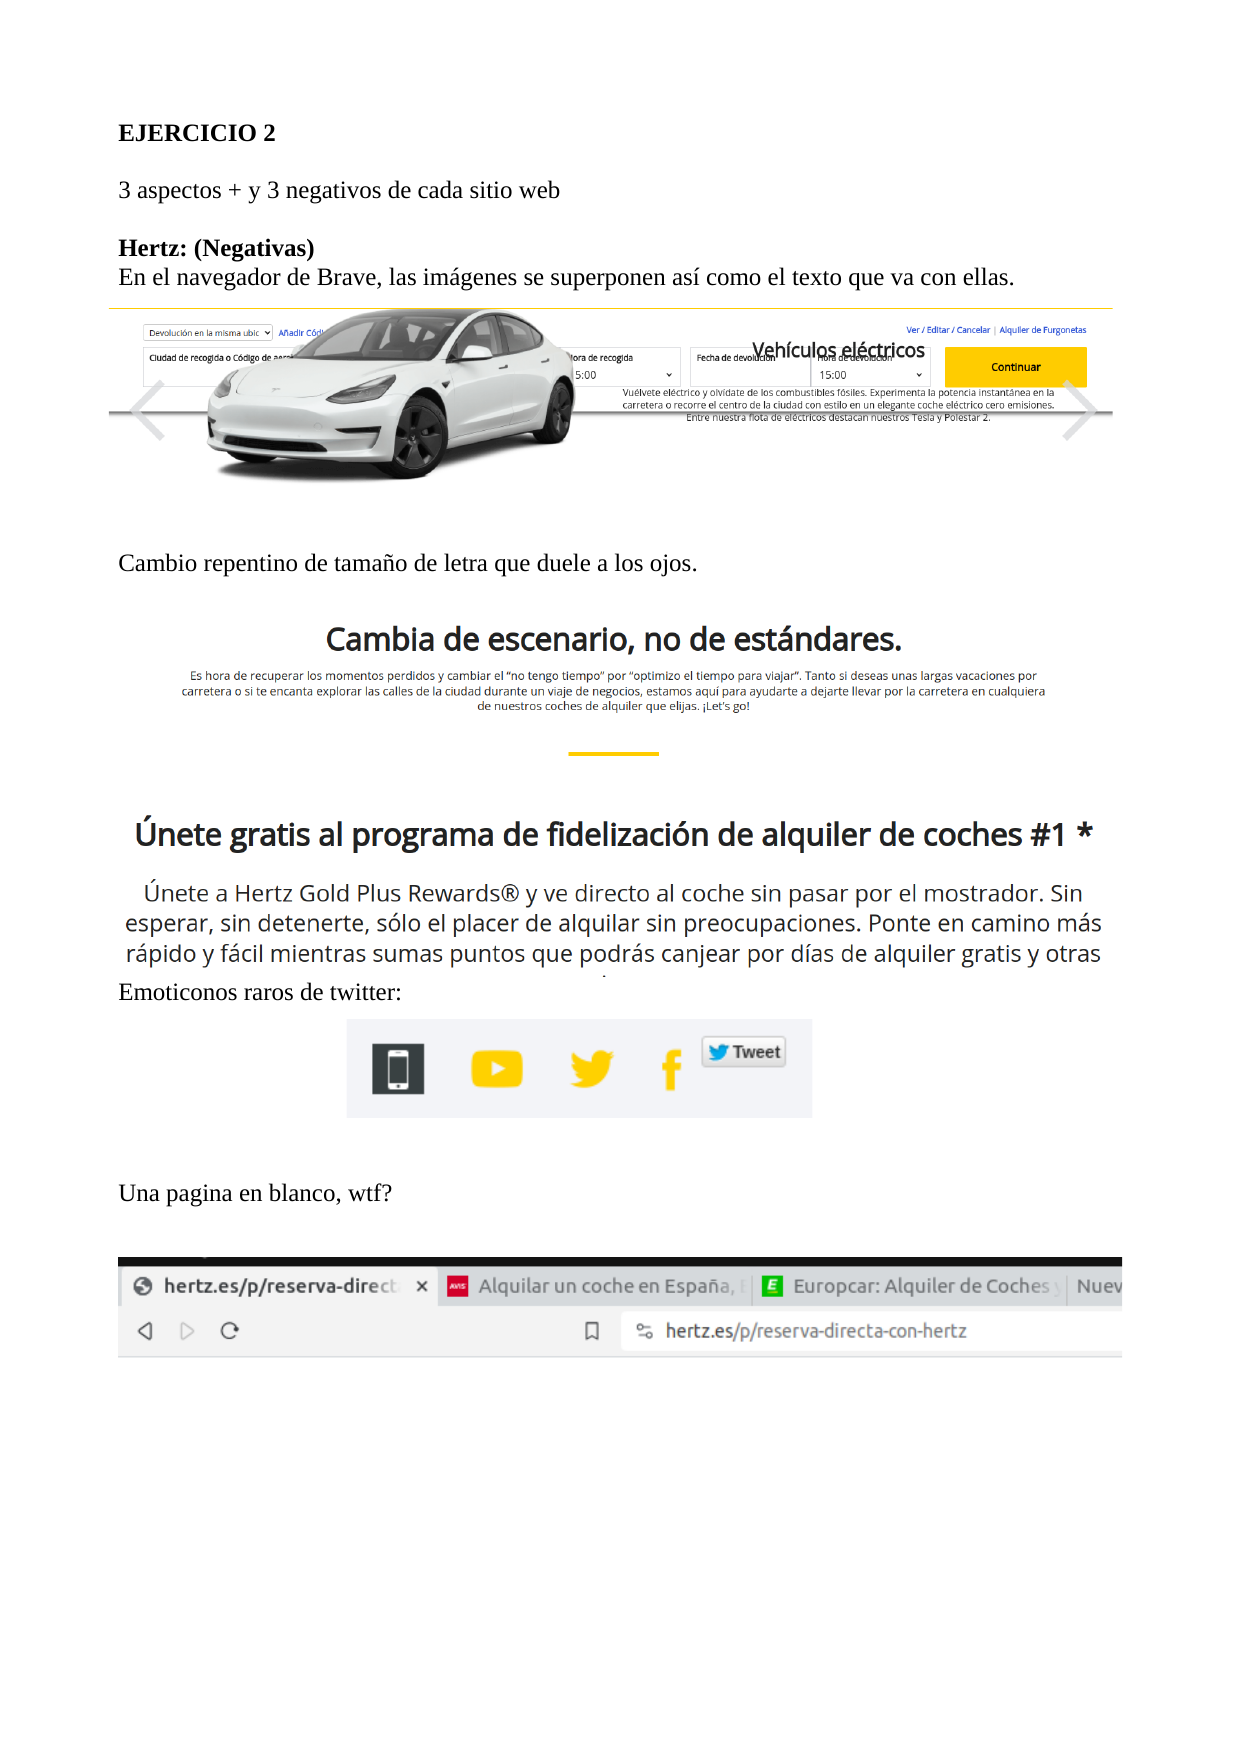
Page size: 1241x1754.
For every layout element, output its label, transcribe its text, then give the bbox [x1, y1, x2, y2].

picture [346, 1019, 813, 1118]
picture [115, 611, 1119, 977]
text EJERCICIO 2 [118, 118, 1122, 147]
text Hertz: (Negativas) [118, 233, 1122, 262]
text En el navegador de Brave, las imágenes se superponen así como el texto que va con ellas. [118, 262, 1122, 291]
text Cambio repentino de tamaño de letra que duele a los ojos. [118, 548, 1122, 577]
picture [118, 1257, 1123, 1673]
text Emoticonos raros de twitter: [118, 606, 1122, 1006]
text Una pagina en blanco, wtf? [118, 1178, 1122, 1207]
text 3 aspectos + y 3 negativos de cada sitio web [118, 176, 1122, 204]
picture [108, 308, 1113, 491]
